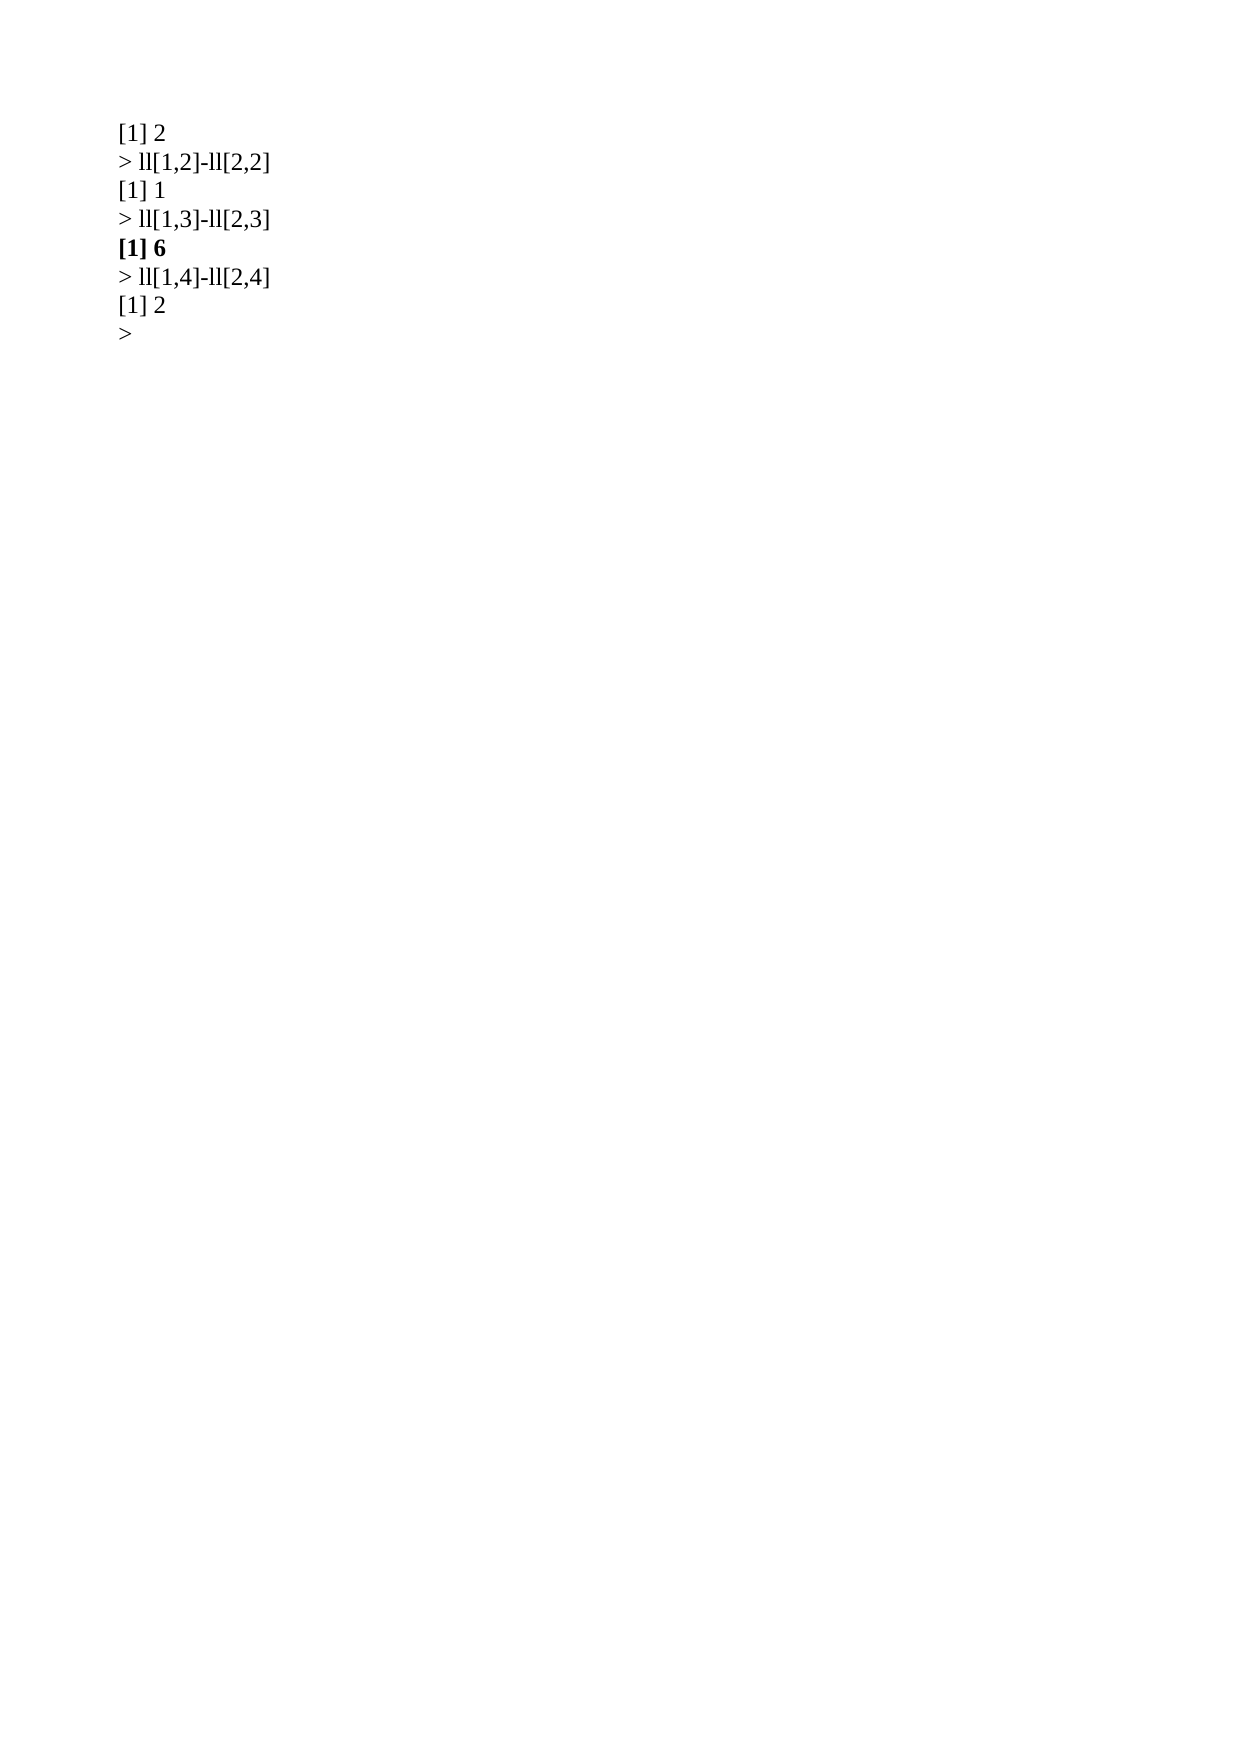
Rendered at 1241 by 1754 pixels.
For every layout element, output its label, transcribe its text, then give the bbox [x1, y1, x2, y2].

text > ll[1,3]-ll[2,3] [118, 204, 1122, 233]
text > [118, 319, 1122, 348]
text > ll[1,4]-ll[2,4] [118, 262, 1122, 291]
text [1] 1 [118, 176, 1122, 204]
text [1] 2 [118, 118, 1122, 147]
text [1] 2 [118, 291, 1122, 319]
text > ll[1,2]-ll[2,2] [118, 147, 1122, 176]
text [1] 6 [118, 233, 1122, 262]
